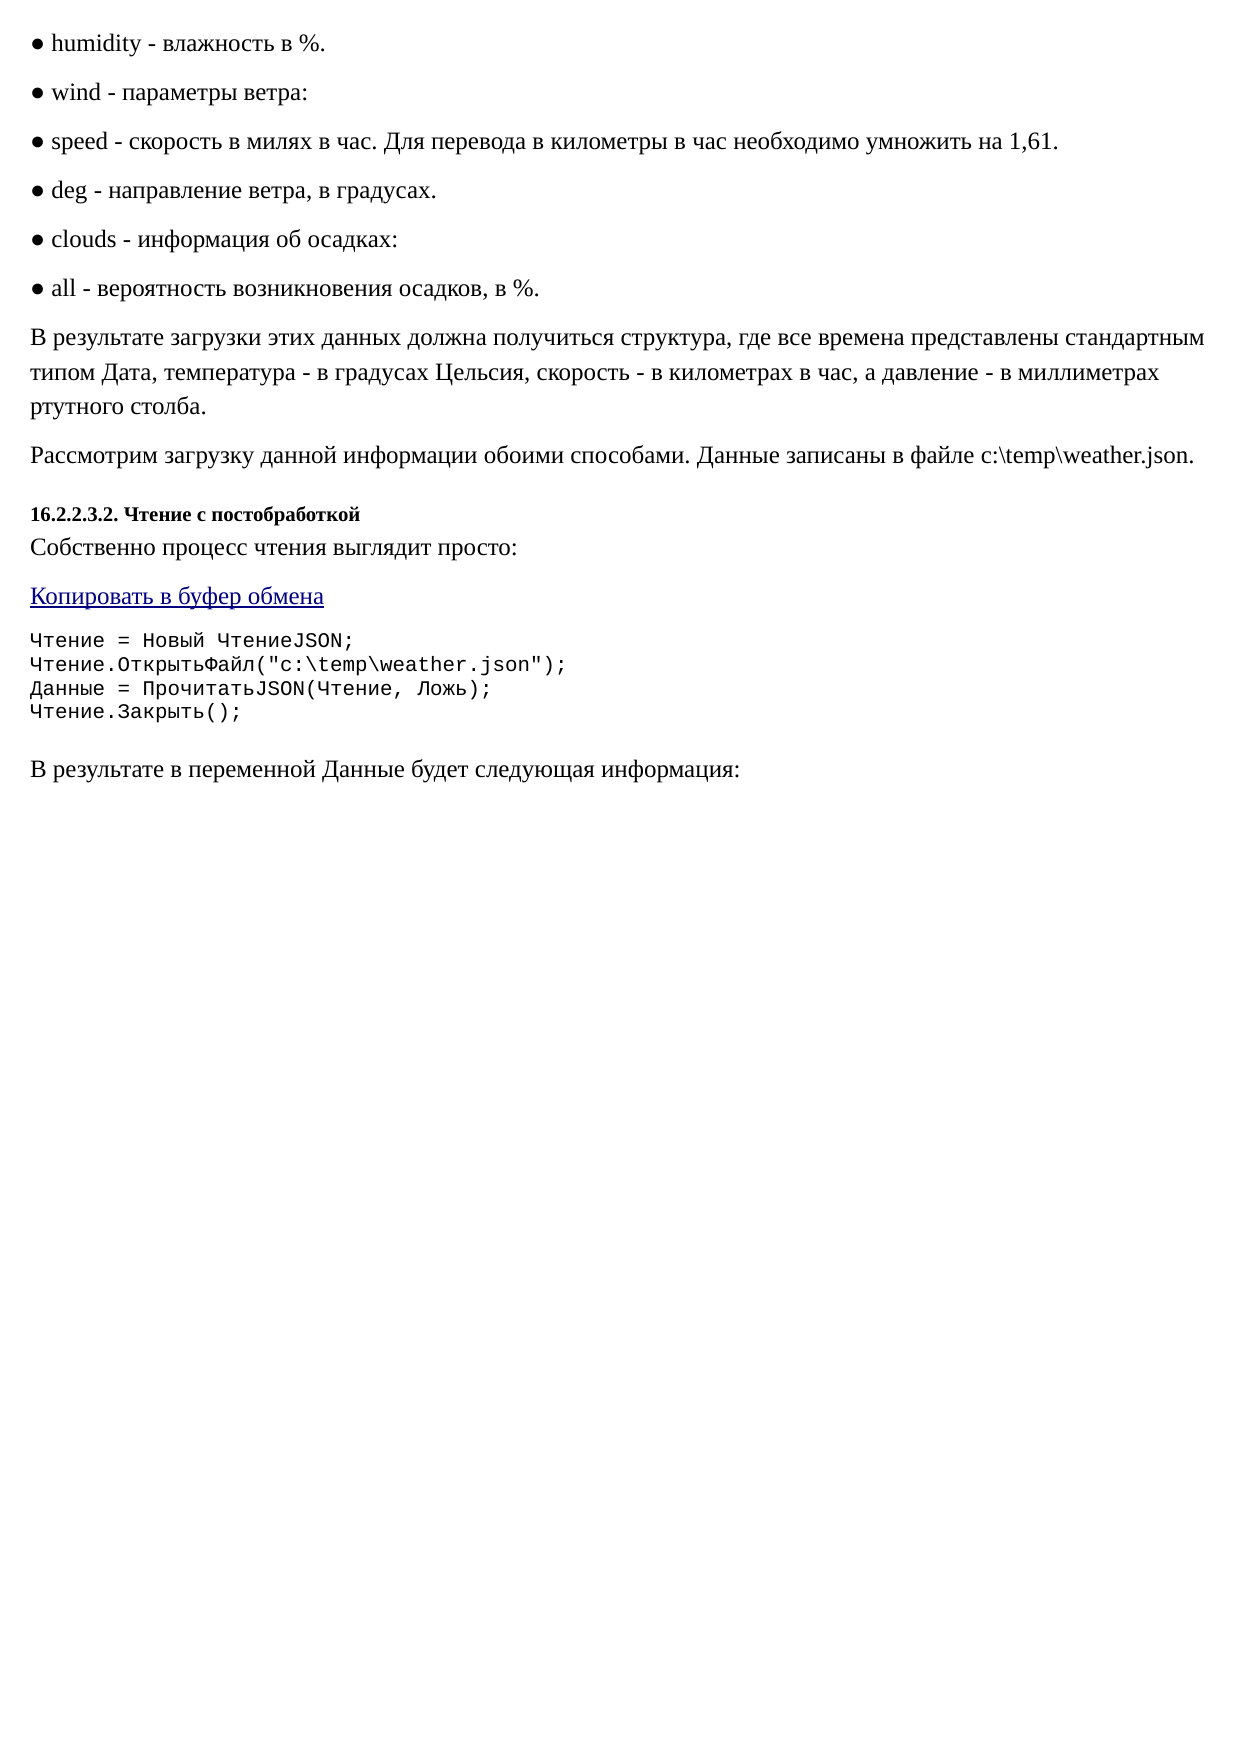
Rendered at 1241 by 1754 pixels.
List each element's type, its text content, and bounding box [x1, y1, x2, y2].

text В результате загрузки этих данных должна получиться структура, где все времена представлены стандартным типом Дата, температура ‑ в градусах Цельсия, скорость ‑ в километрах в час, а давление ‑ в миллиметрах ртутного столба. [30, 322, 1211, 420]
text Чтение = Новый ЧтениеJSON; [30, 631, 1211, 654]
text Собственно процесс чтения выглядит просто: [30, 532, 1211, 561]
text Чтение.Закрыть(); [30, 701, 1211, 725]
text ● deg ‑ направление ветра, в градусах. [30, 175, 1211, 204]
text Данные = ПрочитатьJSON(Чтение, Ложь); [30, 678, 1211, 701]
text Рассмотрим загрузку данной информации обоими способами. Данные записаны в файле c:\temp\weather.json. [30, 441, 1211, 469]
text ● all ‑ вероятность возникновения осадков, в %. [30, 273, 1211, 302]
text ● humidity ‑ влажность в %. [30, 28, 1211, 57]
text Копировать в буфер обмена [30, 581, 1211, 610]
text ● clouds ‑ информация об осадках: [30, 224, 1211, 253]
text ● speed ‑ скорость в милях в час. Для перевода в километры в час необходимо умножить на 1,61. [30, 126, 1211, 155]
text ● wind ‑ параметры ветра: [30, 77, 1211, 106]
subtitle 16.2.2.3.2. Чтение с постобработкой [30, 502, 1211, 526]
text В результате в переменной Данные будет следующая информация: [30, 754, 1211, 783]
text Чтение.ОткрытьФайл("c:\temp\weather.json"); [30, 654, 1211, 678]
